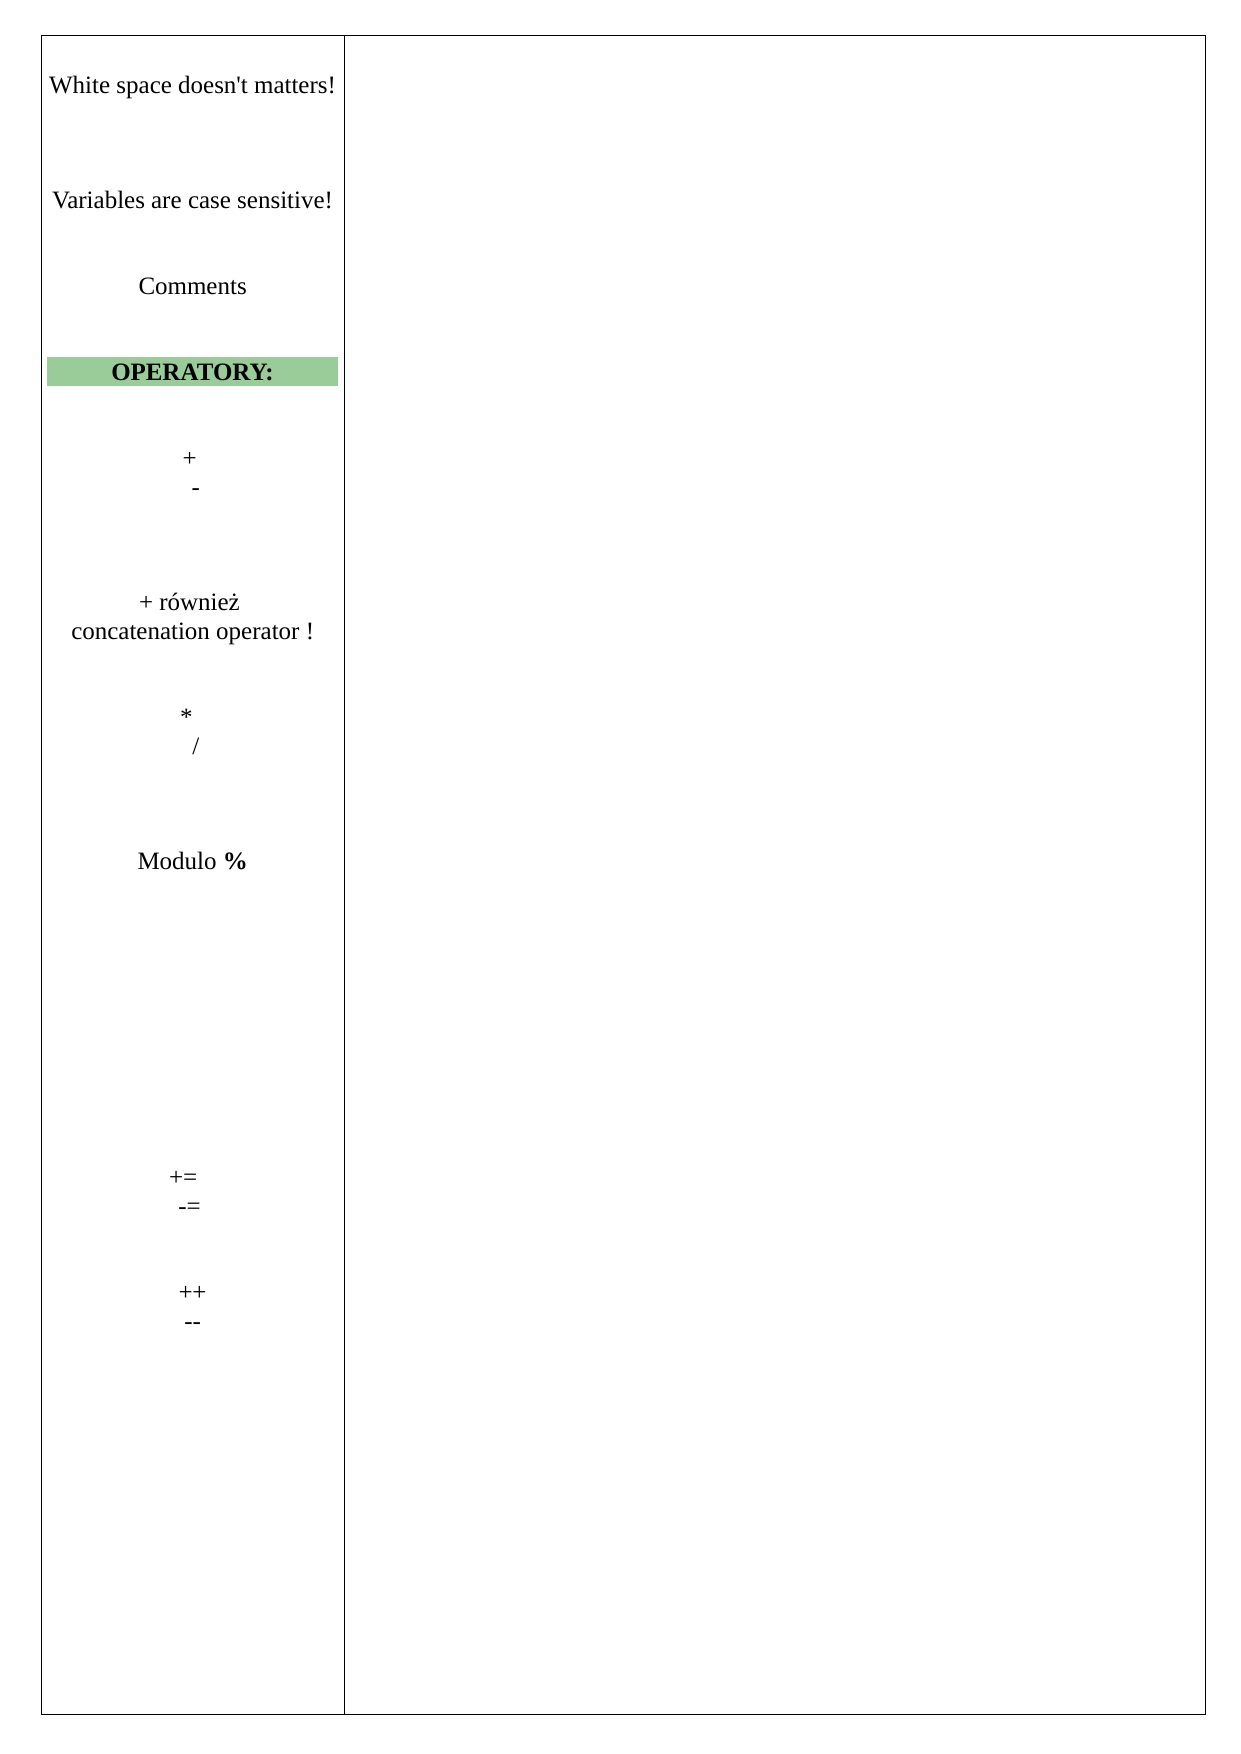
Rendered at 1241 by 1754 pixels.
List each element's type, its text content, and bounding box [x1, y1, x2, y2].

table_header White space doesn't matters! Variables are case sensitive! Comments OPERATORY: + - + również concatenation operator ! * / Modulo % += -= ++ [42, 36, 344, 1714]
table_header [345, 36, 1205, 1714]
